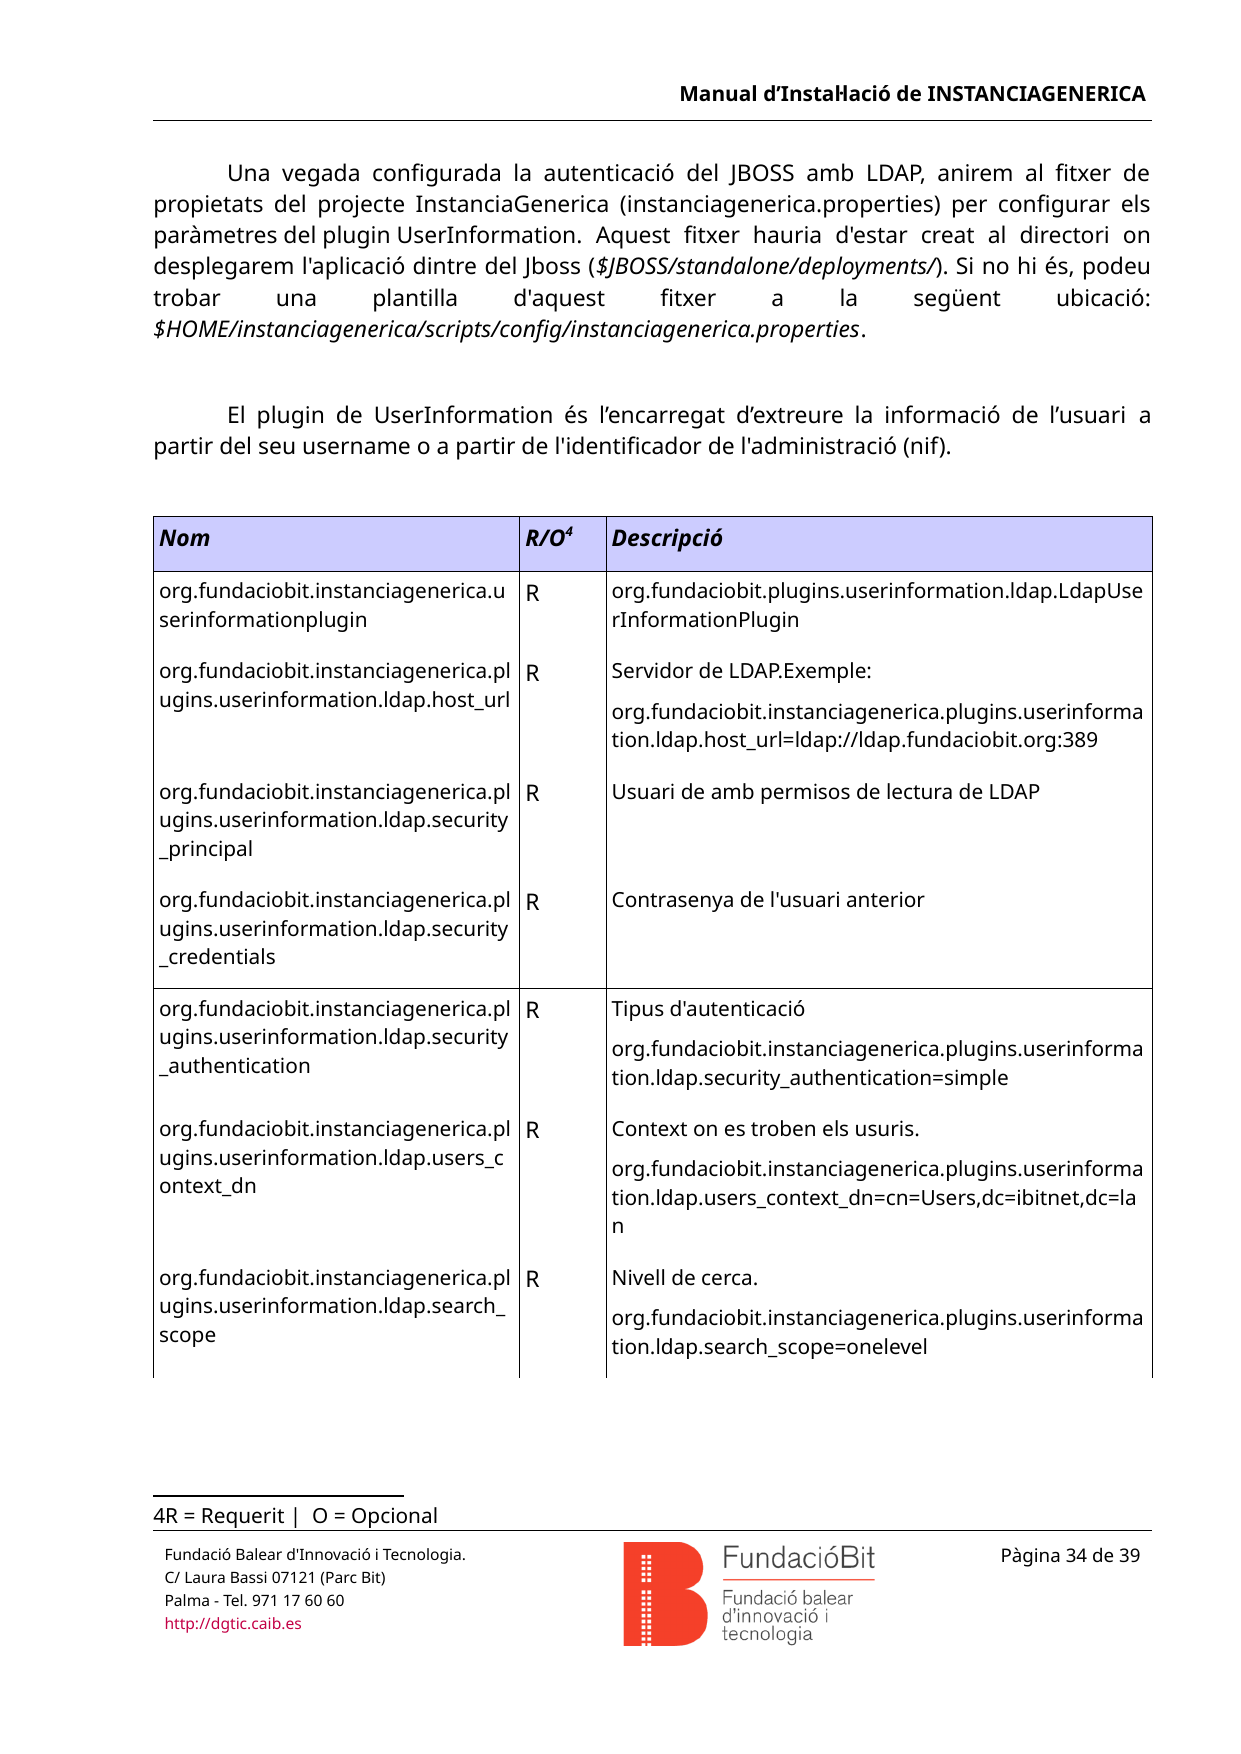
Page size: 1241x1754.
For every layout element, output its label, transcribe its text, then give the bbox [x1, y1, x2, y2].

table_cell org.fundaciobit.instanciagenerica.plugins.userinformation.ldap.search_scope [154, 1258, 519, 1378]
table_cell org.fundaciobit.instanciagenerica.plugins.userinformation.ldap.security_credentials [154, 880, 519, 988]
table_cell org.fundaciobit.instanciagenerica.userinformationplugin [154, 572, 519, 651]
table_cell org.fundaciobit.instanciagenerica.plugins.userinformation.ldap.security_authentication [154, 989, 519, 1109]
table_cell org.fundaciobit.instanciagenerica.plugins.userinformation.ldap.users_context_dn [154, 1109, 519, 1257]
table_header Descripció [607, 517, 1152, 571]
table_header R/O [520, 517, 606, 571]
table_cell org.fundaciobit.instanciagenerica.plugins.userinformation.ldap.security_principal [154, 771, 519, 880]
table_cell R [520, 572, 606, 651]
table_cell R [520, 989, 606, 1109]
table_header Nom [154, 517, 519, 571]
text El plugin de UserInformation és l’encarregat d’extreure la informació de l’usuari a partir del seu username o a partir de l'identificador de l'administració (nif). [153, 399, 1152, 461]
table_cell Tipus d'autenticació org.fundaciobit.instanciagenerica.plugins.userinformation.ldap.security_authentication=simple [607, 989, 1152, 1109]
table_cell R [520, 1109, 606, 1257]
table_cell R [520, 880, 606, 988]
text Una vegada configurada la autenticació del JBOSS amb LDAP, anirem al fitxer de propietats del projecte InstanciaGenerica (instanciagenerica.properties) per configurar els paràmetres del plugin UserInformation. Aquest fitxer hauria d'estar creat al directori on desplegarem l'aplicació dintre del Jboss ($JBOSS/standalone/deployments/). Si no hi és, podeu trobar una plantilla d'aquest fitxer a la següent ubicació: $HOME/instanciagenerica/scripts/config/instanciagenerica.properties. [153, 156, 1152, 344]
table_cell Contrasenya de l'usuari anterior [607, 880, 1152, 988]
table_cell Usuari de amb permisos de lectura de LDAP [607, 771, 1152, 880]
picture [623, 1542, 875, 1646]
table_cell R [520, 771, 606, 880]
table_cell org.fundaciobit.instanciagenerica.plugins.userinformation.ldap.host_url [154, 651, 519, 771]
table_cell org.fundaciobit.plugins.userinformation.ldap.LdapUserInformationPlugin [607, 572, 1152, 651]
table_cell R [520, 651, 606, 771]
table_cell R [520, 1258, 606, 1378]
table_cell Context on es troben els usuris. org.fundaciobit.instanciagenerica.plugins.userinformation.ldap.users_context_dn=cn=Users,dc=ibitnet,dc=lan [607, 1109, 1152, 1257]
table_cell Nivell de cerca. org.fundaciobit.instanciagenerica.plugins.userinformation.ldap.search_scope=onelevel [607, 1258, 1152, 1378]
table_cell Servidor de LDAP.Exemple: org.fundaciobit.instanciagenerica.plugins.userinformation.ldap.host_url=ldap://ldap.fundaciobit.org:389 [607, 651, 1152, 771]
